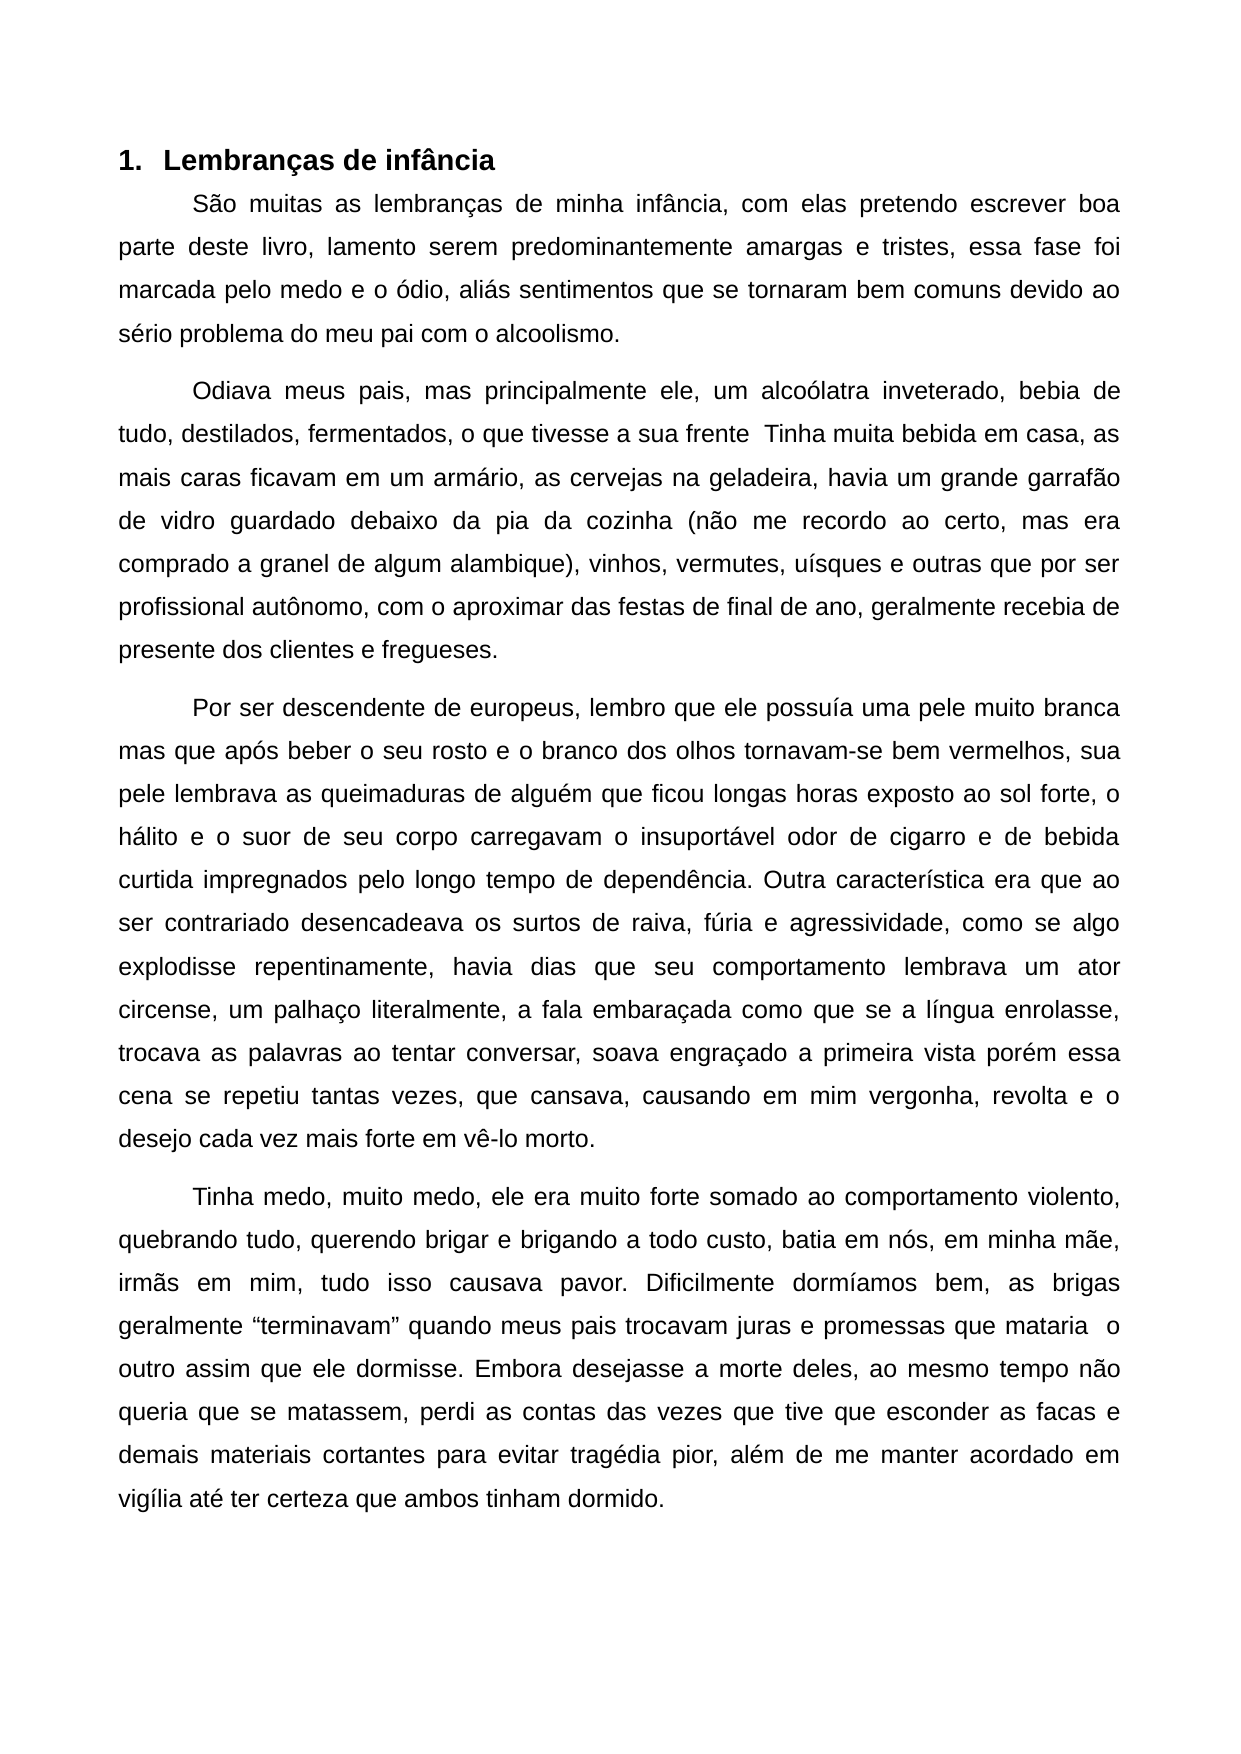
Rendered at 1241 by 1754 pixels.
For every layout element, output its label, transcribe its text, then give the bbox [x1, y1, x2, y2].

text Odiava meus pais, mas principalmente ele, um alcoólatra inveterado, bebia de tudo, destilados, fermentados, o que tivesse a sua frente Tinha muita bebida em casa, as mais caras ficavam em um armário, as cervejas na geladeira, havia um grande garrafão de vidro guardado debaixo da pia da cozinha (não me recordo ao certo, mas era comprado a granel de algum alambique), vinhos, vermutes, uísques e outras que por ser profissional autônomo, com o aproximar das festas de final de ano, geralmente recebia de presente dos clientes e fregueses. [118, 376, 1122, 664]
text Por ser descendente de europeus, lembro que ele possuía uma pele muito branca mas que após beber o seu rosto e o branco dos olhos tornavam-se bem vermelhos, sua pele lembrava as queimaduras de alguém que ficou longas horas exposto ao sol forte, o hálito e o suor de seu corpo carregavam o insuportável odor de cigarro e de bebida curtida impregnados pelo longo tempo de dependência. Outra característica era que ao ser contrariado desencadeava os surtos de raiva, fúria e agressividade, como se algo explodisse repentinamente, havia dias que seu comportamento lembrava um ator circense, um palhaço literalmente, a fala embaraçada como que se a língua enrolasse, trocava as palavras ao tentar conversar, soava engraçado a primeira vista porém essa cena se repetiu tantas vezes, que cansava, causando em mim vergonha, revolta e o desejo cada vez mais forte em vê-lo morto. [118, 693, 1122, 1153]
text Tinha medo, muito medo, ele era muito forte somado ao comportamento violento, quebrando tudo, querendo brigar e brigando a todo custo, batia em nós, em minha mãe, irmãs em mim, tudo isso causava pavor. Dificilmente dormíamos bem, as brigas geralmente “terminavam” quando meus pais trocavam juras e promessas que mataria o outro assim que ele dormisse. Embora desejasse a morte deles, ao mesmo tempo não queria que se matassem, perdi as contas das vezes que tive que esconder as facas e demais materiais cortantes para evitar tragédia pior, além de me manter acordado em vigília até ter certeza que ambos tinham dormido. [118, 1182, 1122, 1512]
text São muitas as lembranças de minha infância, com elas pretendo escrever boa parte deste livro, lamento serem predominantemente amargas e tristes, essa fase foi marcada pelo medo e o ódio, aliás sentimentos que se tornaram bem comuns devido ao sério problema do meu pai com o alcoolismo. [118, 189, 1122, 347]
subtitle Lembranças de infância [118, 143, 1122, 177]
